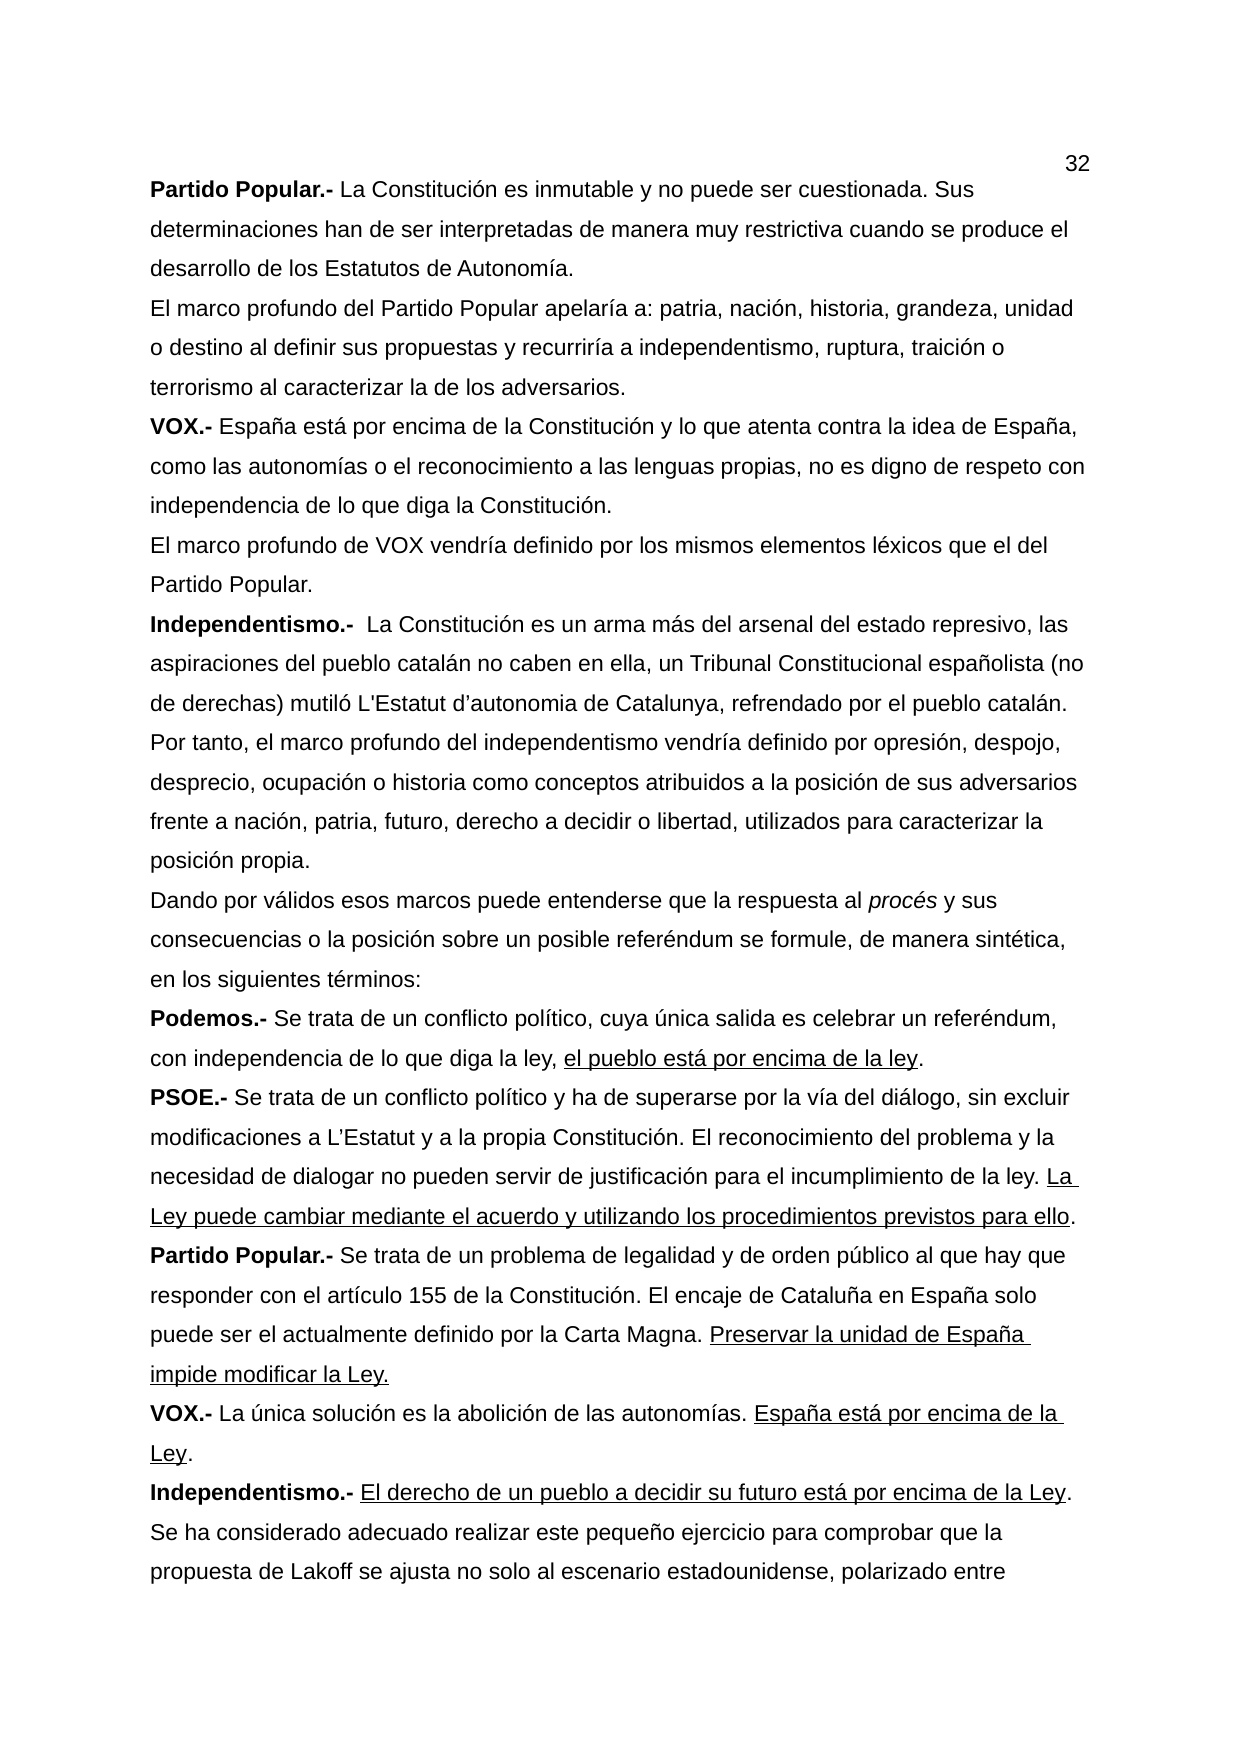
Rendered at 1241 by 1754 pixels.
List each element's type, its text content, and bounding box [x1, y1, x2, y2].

text Dando por válidos esos marcos puede entenderse que la respuesta al procés y sus consecuencias o la posición sobre un posible referéndum se formule, de manera sintética, en los siguientes términos: [150, 887, 1090, 992]
text PSOE.- Se trata de un conflicto político y ha de superarse por la vía del diálogo, sin excluir modificaciones a L’Estatut y a la propia Constitución. El reconocimiento del problema y la necesidad de dialogar no pueden servir de justificación para el incumplimiento de la ley. La Ley puede cambiar mediante el acuerdo y utilizando los procedimientos previstos para ello. [150, 1084, 1090, 1229]
text Independentismo.- La Constitución es un arma más del arsenal del estado represivo, las aspiraciones del pueblo catalán no caben en ella, un Tribunal Constitucional españolista (no de derechas) mutiló L'Estatut d’autonomia de Catalunya, refrendado por el pueblo catalán. [150, 611, 1090, 716]
text Independentismo.- El derecho de un pueblo a decidir su futuro está por encima de la Ley. [150, 1479, 1090, 1506]
text Partido Popular.- Se trata de un problema de legalidad y de orden público al que hay que responder con el artículo 155 de la Constitución. El encaje de Cataluña en España solo puede ser el actualmente definido por la Carta Magna. Preservar la unidad de España impide modificar la Ley. [150, 1242, 1090, 1387]
text Partido Popular.- La Constitución es inmutable y no puede ser cuestionada. Sus determinaciones han de ser interpretadas de manera muy restrictiva cuando se produce el desarrollo de los Estatutos de Autonomía. [150, 176, 1090, 282]
text Se ha considerado adecuado realizar este pequeño ejercicio para comprobar que la propuesta de Lakoff se ajusta no solo al escenario estadounidense, polarizado entre [150, 1519, 1090, 1584]
text Por tanto, el marco profundo del independentismo vendría definido por opresión, despojo, desprecio, ocupación o historia como conceptos atribuidos a la posición de sus adversarios frente a nación, patria, futuro, derecho a decidir o libertad, utilizados para caracterizar la posición propia. [150, 729, 1090, 874]
text El marco profundo de VOX vendría definido por los mismos elementos léxicos que el del Partido Popular. [150, 532, 1090, 597]
text El marco profundo del Partido Popular apelaría a: patria, nación, historia, grandeza, unidad o destino al definir sus propuestas y recurriría a independentismo, ruptura, traición o terrorismo al caracterizar la de los adversarios. [150, 295, 1090, 400]
text VOX.- La única solución es la abolición de las autonomías. España está por encima de la Ley. [150, 1400, 1090, 1466]
text Podemos.- Se trata de un conflicto político, cuya única salida es celebrar un referéndum, con independencia de lo que diga la ley, el pueblo está por encima de la ley. [150, 1005, 1090, 1071]
text VOX.- España está por encima de la Constitución y lo que atenta contra la idea de España, como las autonomías o el reconocimiento a las lenguas propias, no es digno de respeto con independencia de lo que diga la Constitución. [150, 413, 1090, 518]
